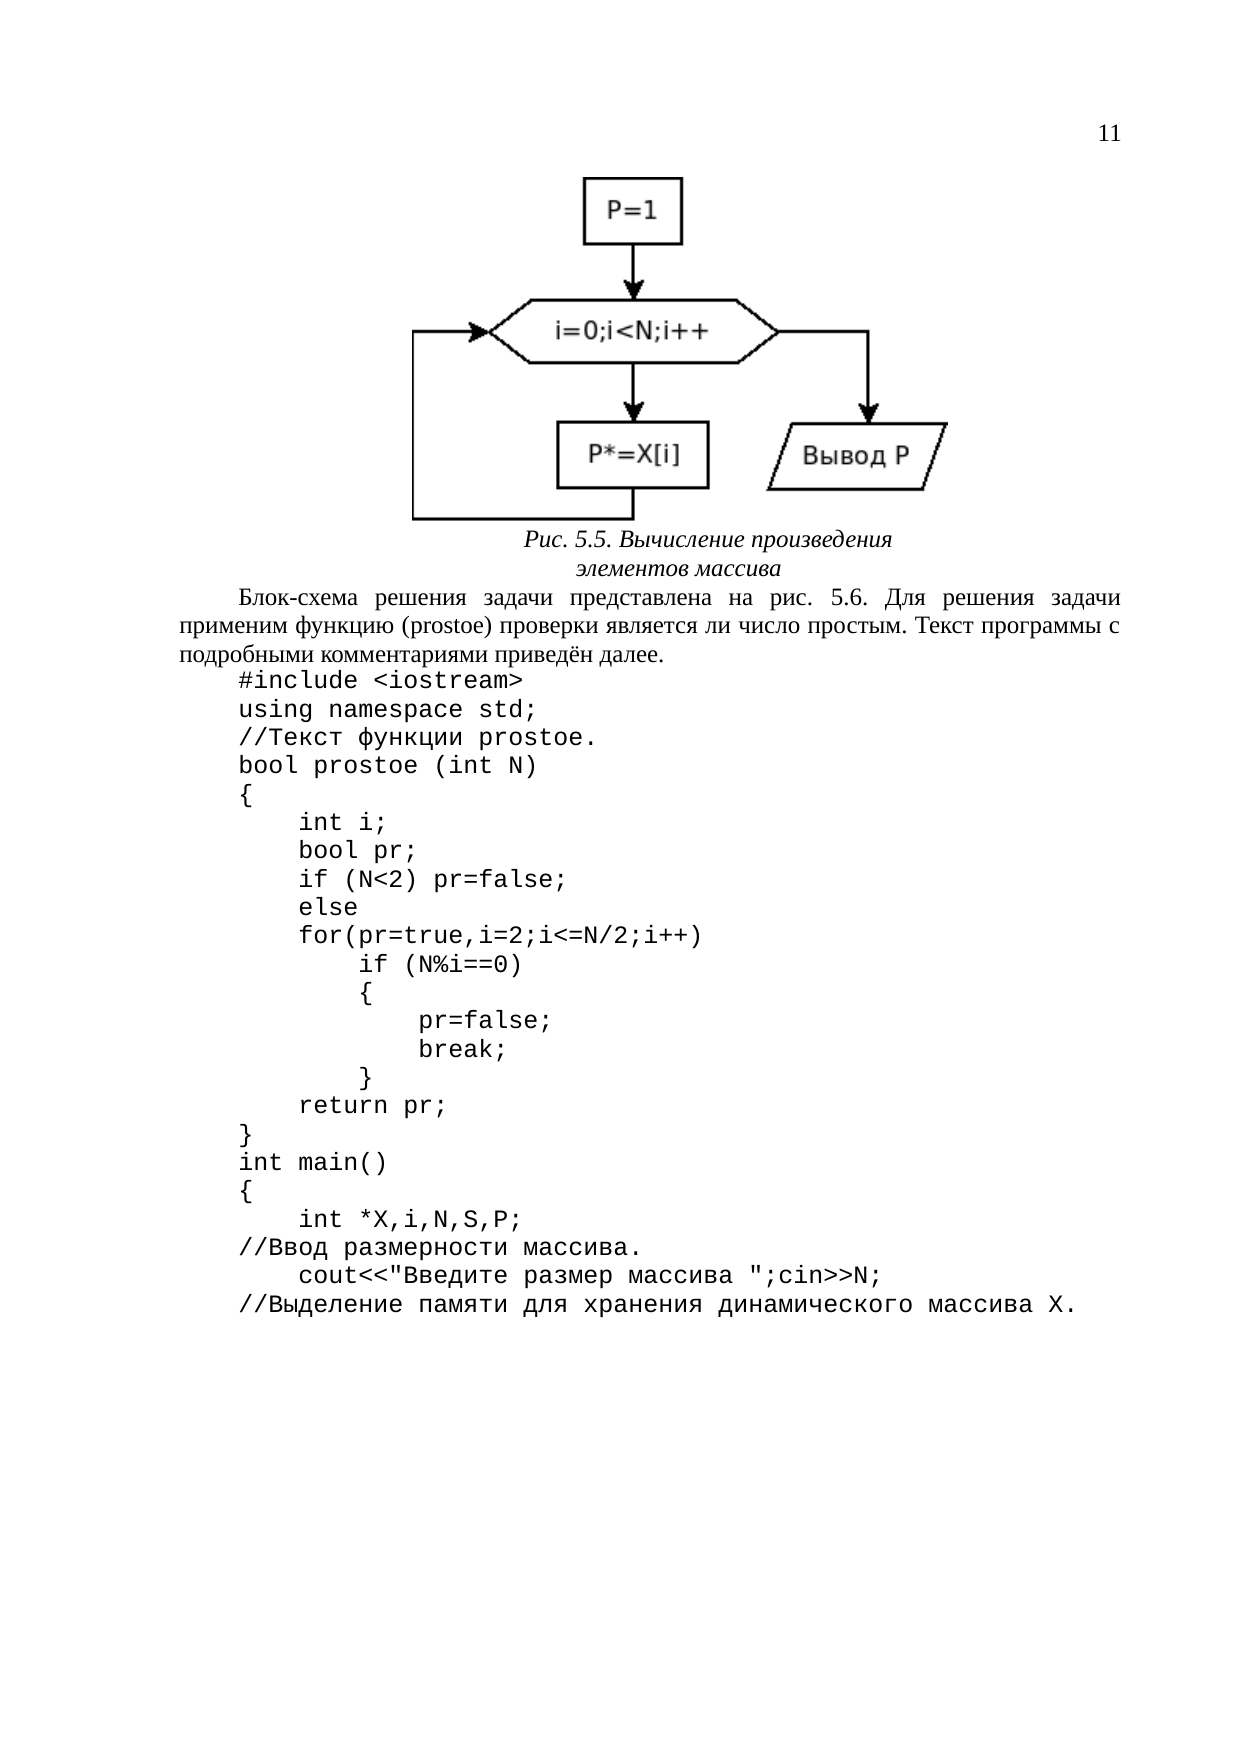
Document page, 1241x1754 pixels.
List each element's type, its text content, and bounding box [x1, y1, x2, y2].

text for(pr=true,i=2;i<=N/2;i++) [238, 923, 1121, 951]
text cout<<"Введите размер массива ";cin>>N; [238, 1263, 1121, 1291]
text { [238, 1178, 1121, 1206]
text { [238, 979, 1121, 1008]
text bool prostoe (int N) [238, 753, 1121, 781]
text pr=false; [238, 1008, 1121, 1036]
text } [238, 1121, 1121, 1149]
text if (N<2) pr=false; [238, 866, 1121, 894]
text #include <iostream> [238, 668, 1121, 696]
text int i; [238, 809, 1121, 838]
text //Ввод размерности массива. [238, 1234, 1121, 1263]
picture [412, 177, 948, 524]
text } [238, 1064, 1121, 1093]
text { [238, 781, 1121, 809]
text int main() [238, 1149, 1121, 1178]
text //Текст функции prostoe. [238, 724, 1121, 753]
text break; [238, 1036, 1121, 1064]
text int *X,i,N,S,P; [238, 1206, 1121, 1234]
text //Выделение памяти для хранения динамического массива X. [238, 1291, 1121, 1319]
text bool pr; [238, 838, 1121, 866]
text return pr; [238, 1093, 1121, 1121]
text Блок-схема решения задачи представлена на рис. 5.6. Для решения задачи применим функцию (prostoe) проверки является ли число простым. Текст программы с подробными комментариями приведён далее. [179, 582, 1121, 668]
text using namespace std; [238, 696, 1121, 724]
text else [238, 894, 1121, 923]
text if (N%i==0) [238, 951, 1121, 979]
text Рис. 5.5. Вычисление произведения элементов массива [412, 524, 948, 582]
